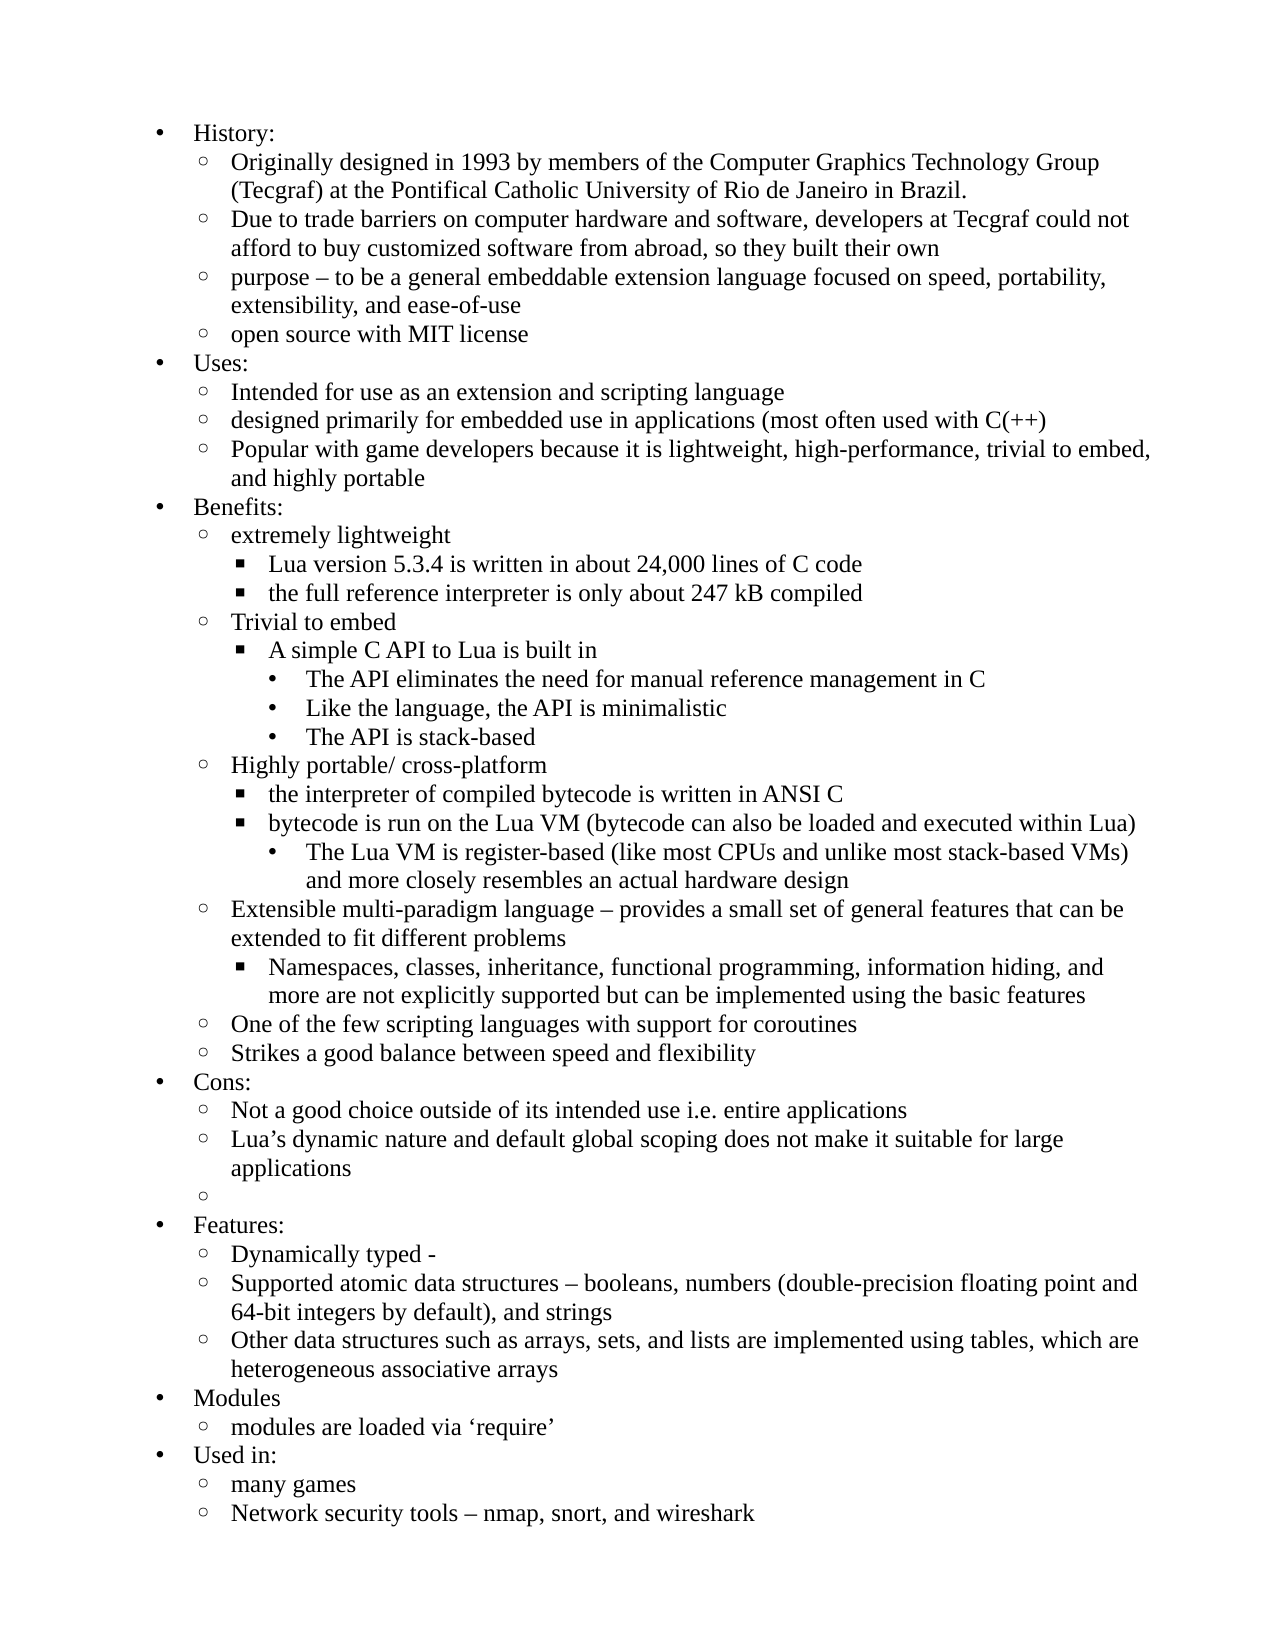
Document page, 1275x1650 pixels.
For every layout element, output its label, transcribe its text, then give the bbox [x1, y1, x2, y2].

list Dynamically typed - [193, 1239, 1157, 1268]
list many games [193, 1469, 1157, 1498]
list Lua’s dynamic nature and default global scoping does not make it suitable for large applications [193, 1124, 1157, 1182]
list Uses: [156, 348, 1157, 377]
list Highly portable/ cross-platform [193, 751, 1157, 779]
list Lua version 5.3.4 is written in about 24,000 lines of C code [231, 549, 1157, 578]
list Namespaces, classes, inheritance, functional programming, information hiding, and more are not explicitly supported but can be implemented using the basic features [231, 952, 1157, 1009]
list Extensible multi-paradigm language – provides a small set of general features that can be extended to fit different problems [193, 894, 1157, 952]
list Not a good choice outside of its intended use i.e. entire applications [193, 1096, 1157, 1124]
list Cons: [156, 1067, 1157, 1096]
list purpose – to be a general embeddable extension language focused on speed, portability, extensibility, and ease-of-use [193, 262, 1157, 319]
list Strikes a good balance between speed and flexibility [193, 1038, 1157, 1067]
list Benefits: [156, 492, 1157, 521]
list Due to trade barriers on computer hardware and software, developers at Tecgraf could not afford to buy customized software from abroad, so they built their own [193, 204, 1157, 262]
list Trivial to embed [193, 607, 1157, 636]
list Originally designed in 1993 by members of the Computer Graphics Technology Group (Tecgraf) at the Pontifical Catholic University of Rio de Janeiro in Brazil. [193, 147, 1157, 204]
list Supported atomic data structures – booleans, numbers (double-precision floating point and 64-bit integers by default), and strings [193, 1268, 1157, 1326]
list Intended for use as an extension and scripting language [193, 377, 1157, 406]
list The API is stack-based [268, 722, 1157, 751]
list Other data structures such as arrays, sets, and lists are implemented using tables, which are heterogeneous associative arrays [193, 1326, 1157, 1383]
list Modules [156, 1383, 1157, 1412]
list Features: [156, 1211, 1157, 1239]
list The API eliminates the need for manual reference management in C [268, 664, 1157, 693]
list A simple C API to Lua is built in [231, 636, 1157, 664]
list Like the language, the API is minimalistic [268, 693, 1157, 722]
list the interpreter of compiled bytecode is written in ANSI C [231, 779, 1157, 808]
list One of the few scripting languages with support for coroutines [193, 1009, 1157, 1038]
list Network security tools – nmap, snort, and wireshark [193, 1498, 1157, 1527]
list designed primarily for embedded use in applications (most often used with C(++) [193, 406, 1157, 434]
list bytecode is run on the Lua VM (bytecode can also be loaded and executed within Lua) [231, 808, 1157, 837]
list Popular with game developers because it is lightweight, high-performance, trivial to embed, and highly portable [193, 434, 1157, 492]
list Used in: [156, 1441, 1157, 1469]
list modules are loaded via ‘require’ [193, 1412, 1157, 1441]
list open source with MIT license [193, 319, 1157, 348]
list History: [156, 118, 1157, 147]
list The Lua VM is register-based (like most CPUs and unlike most stack-based VMs) and more closely resembles an actual hardware design [268, 837, 1157, 894]
list the full reference interpreter is only about 247 kB compiled [231, 578, 1157, 607]
list extremely lightweight [193, 521, 1157, 549]
